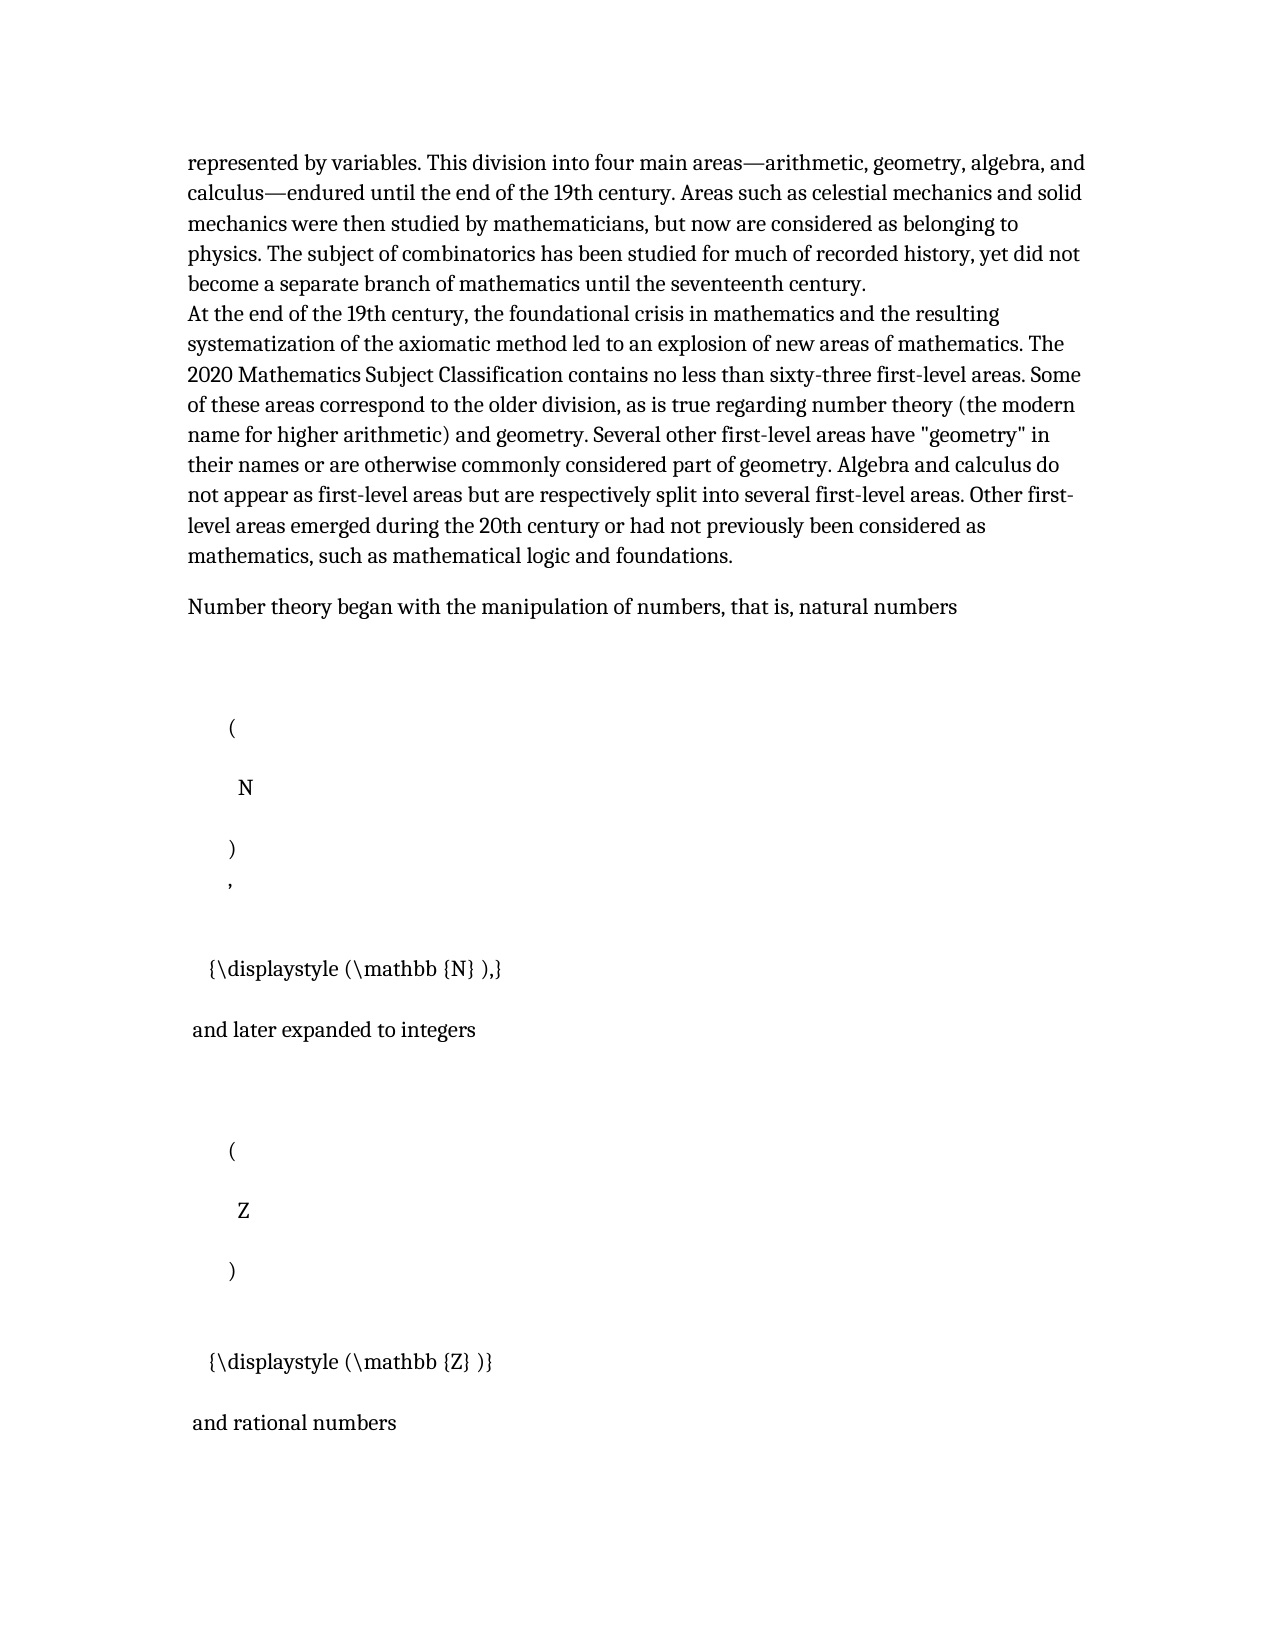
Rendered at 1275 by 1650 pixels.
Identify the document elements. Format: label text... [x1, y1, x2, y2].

text Number theory began with the manipulation of numbers, that is, natural numbers ( N ) , {\displaystyle (\mathbb {N} ),} and later expanded to integers ( Z ) {\displaystyle (\mathbb {Z} )} and rational numbers [187, 594, 1087, 1496]
text represented by variables. This division into four main areas—arithmetic, geometry, algebra, and calculus—endured until the end of the 19th century. Areas such as celestial mechanics and solid mechanics were then studied by mathematicians, but now are considered as belonging to physics. The subject of combinatorics has been studied for much of recorded history, yet did not become a separate branch of mathematics until the seventeenth century. At the end of the 19th century, the foundational crisis in mathematics and the resulting systematization of the axiomatic method led to an explosion of new areas of mathematics. The 2020 Mathematics Subject Classification contains no less than sixty-three first-level areas. Some of these areas correspond to the older division, as is true regarding number theory (the modern name for higher arithmetic) and geometry. Several other first-level areas have "geometry" in their names or are otherwise commonly considered part of geometry. Algebra and calculus do not appear as first-level areas but are respectively split into several first-level areas. Other first-level areas emerged during the 20th century or had not previously been considered as mathematics, such as mathematical logic and foundations. [187, 150, 1087, 569]
